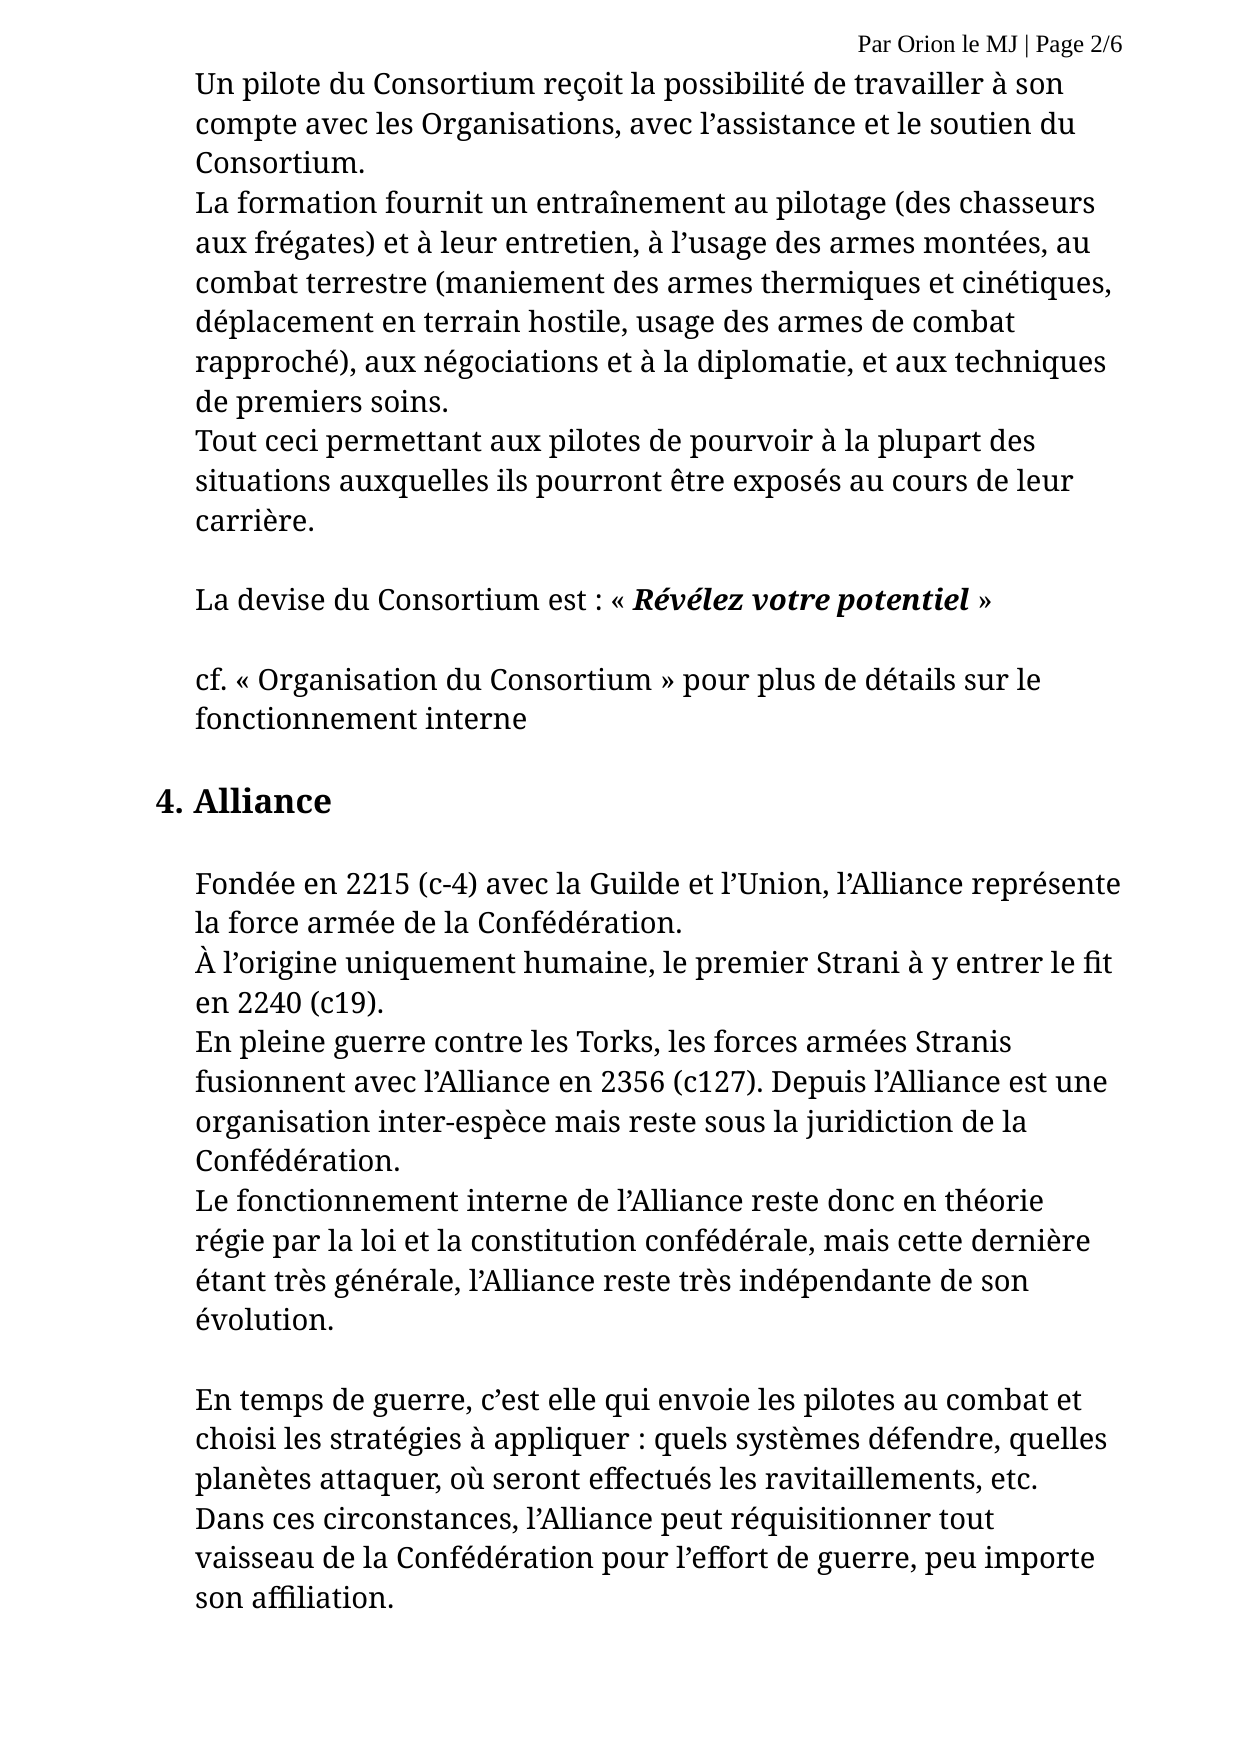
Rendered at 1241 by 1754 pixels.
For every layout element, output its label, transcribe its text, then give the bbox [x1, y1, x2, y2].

text cf. « Organisation du Consortium » pour plus de détails sur le fonctionnement interne [195, 659, 1122, 738]
text En temps de guerre, c’est elle qui envoie les pilotes au combat et choisi les stratégies à appliquer : quels systèmes défendre, quelles planètes attaquer, où seront effectués les ravitaillements, etc. [195, 1379, 1122, 1498]
text Dans ces circonstances, l’Alliance peut réquisitionner tout vaisseau de la Confédération pour l’effort de guerre, peu importe son affiliation. [195, 1498, 1122, 1617]
text Le fonctionnement interne de l’Alliance reste donc en théorie régie par la loi et la constitution confédérale, mais cette dernière étant très générale, l’Alliance reste très indépendante de son évolution. [195, 1180, 1122, 1339]
list Alliance [156, 778, 1122, 823]
text En pleine guerre contre les Torks, les forces armées Stranis fusionnent avec l’Alliance en 2356 (c127). Depuis l’Alliance est une organisation inter-espèce mais reste sous la juridiction de la Confédération. [195, 1022, 1122, 1180]
text La devise du Consortium est : « Révélez votre potentiel » [195, 579, 1122, 619]
text Tout ceci permettant aux pilotes de pourvoir à la plupart des situations auxquelles ils pourront être exposés au cours de leur carrière. [195, 421, 1122, 540]
text La formation fournit un entraînement au pilotage (des chasseurs aux frégates) et à leur entretien, à l’usage des armes montées, au combat terrestre (maniement des armes thermiques et cinétiques, déplacement en terrain hostile, usage des armes de combat rapproché), aux négociations et à la diplomatie, et aux techniques de premiers soins. [195, 182, 1122, 421]
text Un pilote du Consortium reçoit la possibilité de travailler à son compte avec les Organisations, avec l’assistance et le soutien du Consortium. [195, 63, 1122, 182]
text Fondée en 2215 (c-4) avec la Guilde et l’Union, l’Alliance représente la force armée de la Confédération. [195, 863, 1122, 942]
text À l’origine uniquement humaine, le premier Strani à y entrer le fit en 2240 (c19). [195, 942, 1122, 1022]
